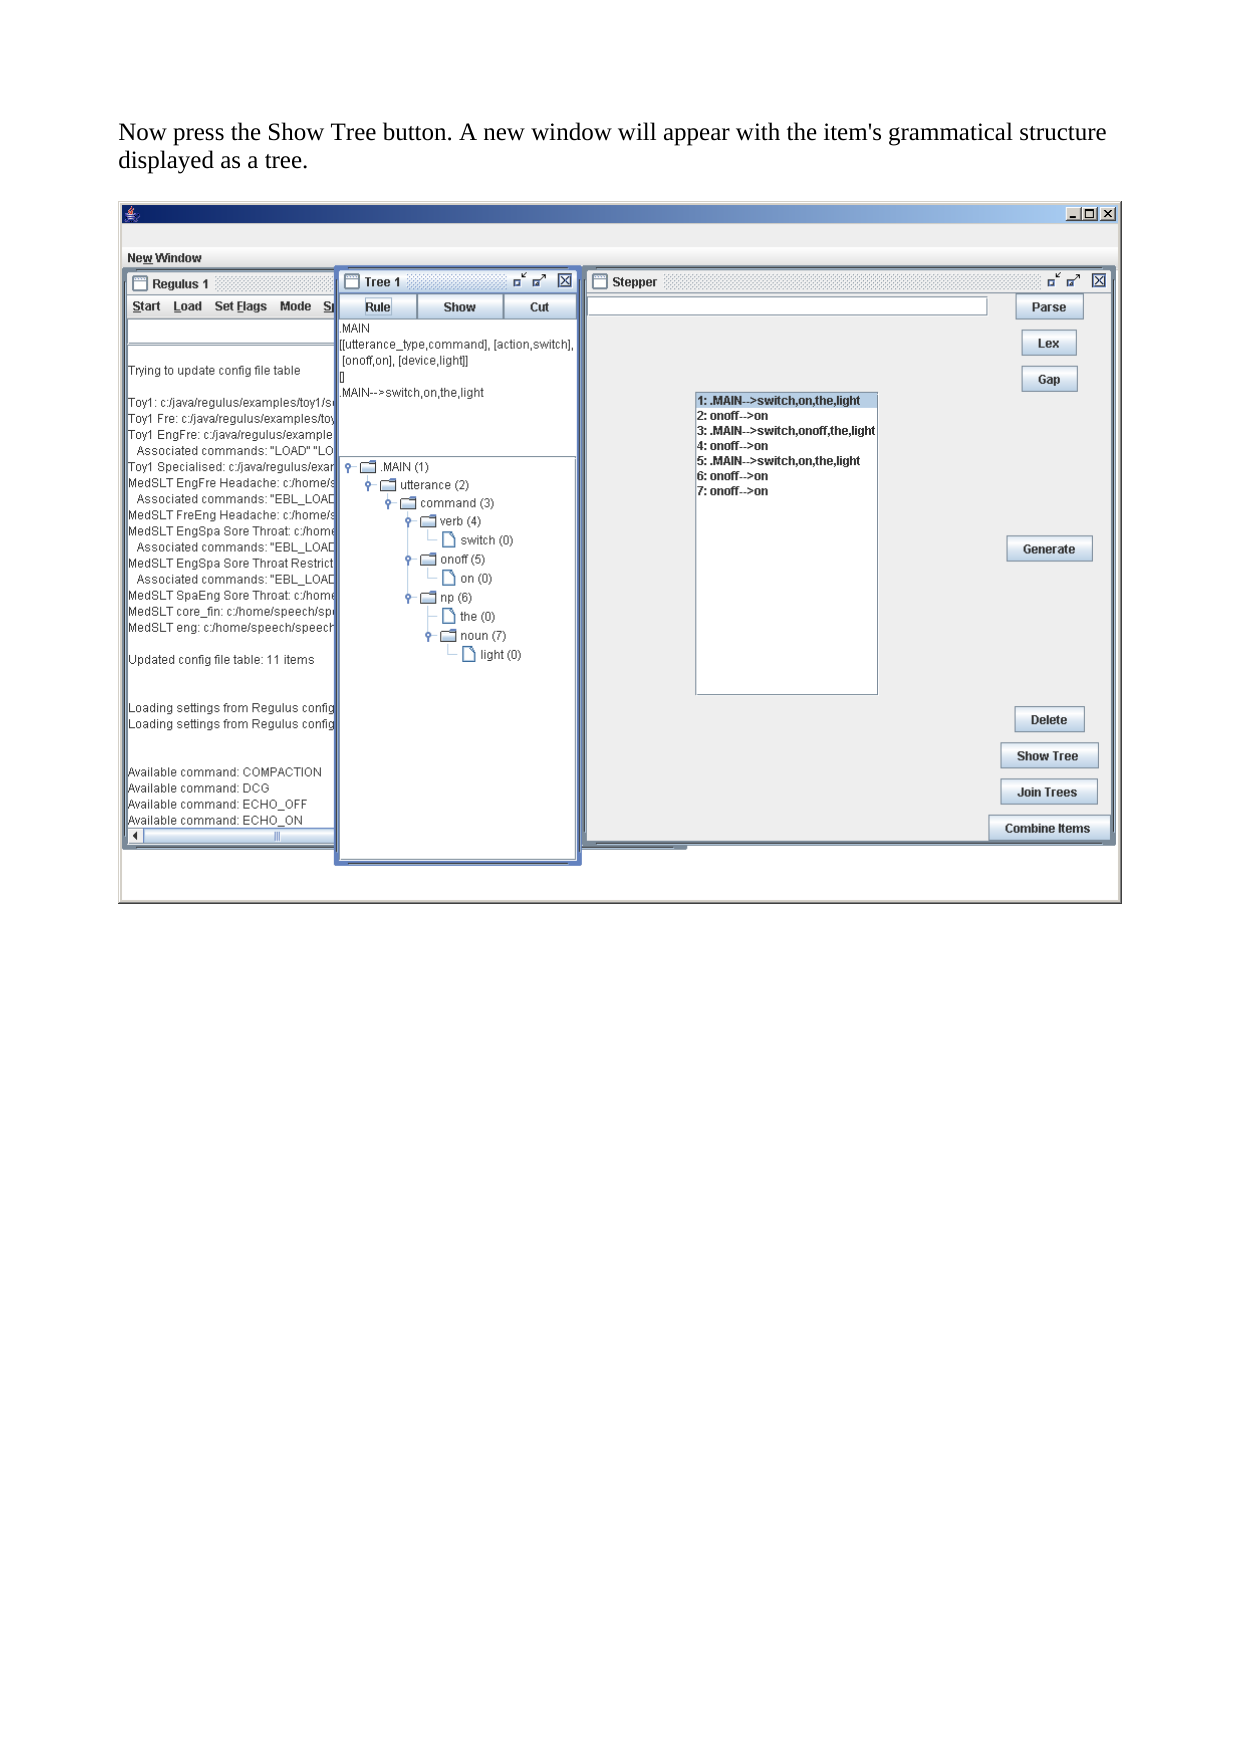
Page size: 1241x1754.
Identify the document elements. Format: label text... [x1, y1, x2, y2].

picture [118, 201, 1122, 904]
text Now press the Show Tree button. A new window will appear with the item's grammatical structure displayed as a tree. [118, 118, 1122, 201]
